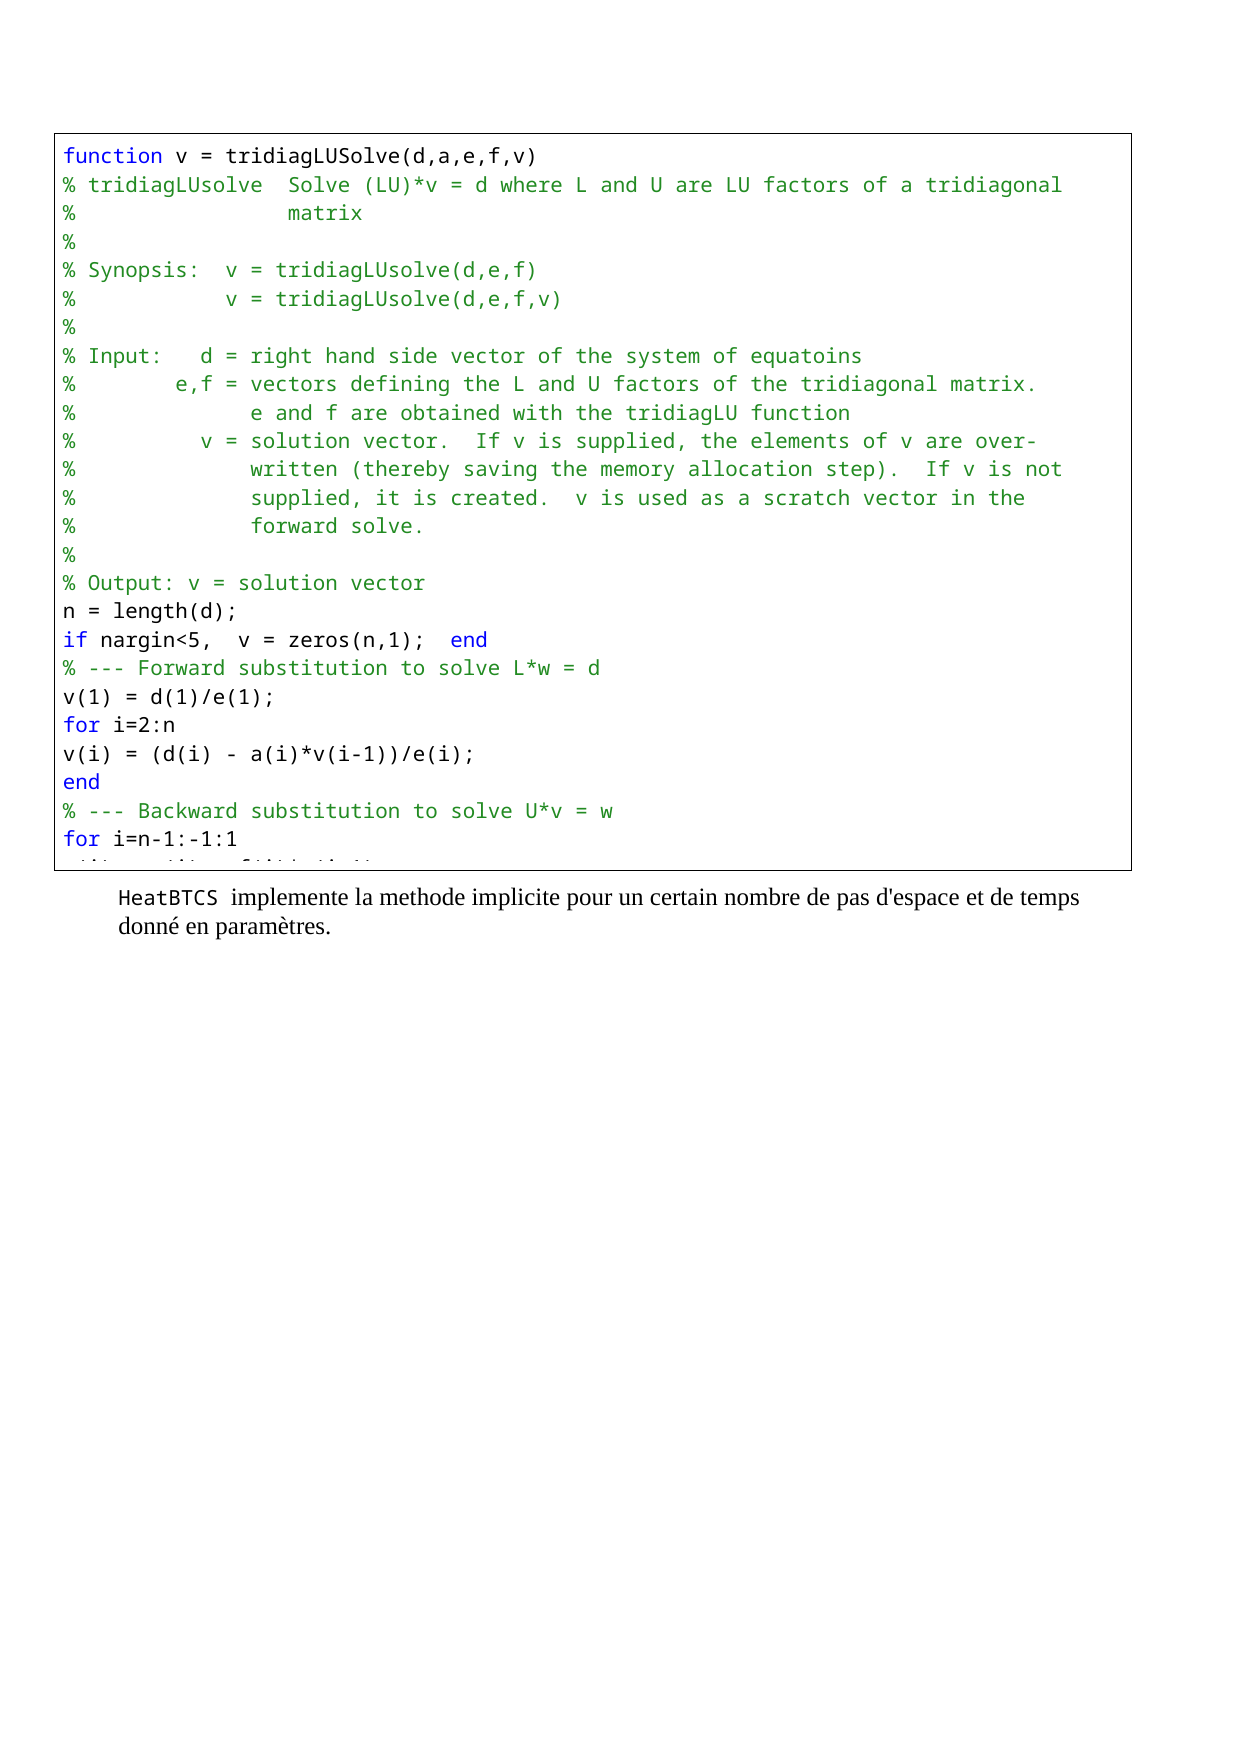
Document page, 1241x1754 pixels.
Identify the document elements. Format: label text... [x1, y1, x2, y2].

text % supplied, it is created. v is used as a scratch vector in the [63, 483, 1123, 511]
text if nargin<5, v = zeros(n,1); end [63, 625, 1123, 653]
text % [63, 540, 1123, 568]
text % Output: v = solution vector [63, 568, 1123, 597]
text % Input: d = right hand side vector of the system of equatoins [63, 341, 1123, 369]
text function v = tridiagLUSolve(d,a,e,f,v) [63, 142, 1123, 170]
text v(1) = d(1)/e(1); [63, 682, 1123, 710]
text % tridiagLUsolve Solve (LU)*v = d where L and U are LU factors of a tridiagonal [63, 170, 1123, 198]
text v(i) = (d(i) - a(i)*v(i-1))/e(i); [63, 739, 1123, 767]
text % --- Forward substitution to solve L*w = d [63, 653, 1123, 682]
text % matrix [63, 198, 1123, 227]
text for i=n-1:-1:1 [63, 824, 1123, 853]
text v(i) = v(i) - f(i)*v(i+1); [63, 853, 1123, 861]
text % [63, 312, 1123, 341]
text % written (thereby saving the memory allocation step). If v is not [63, 454, 1123, 483]
text % v = solution vector. If v is supplied, the elements of v are over- [63, 426, 1123, 454]
text % --- Backward substitution to solve U*v = w [63, 796, 1123, 824]
text n = length(d); [63, 597, 1123, 625]
text % v = tridiagLUsolve(d,e,f,v) [63, 284, 1123, 312]
text HeatBTCS implemente la methode implicite pour un certain nombre de pas d'espace et de temps donné en paramètres. [118, 118, 1122, 133]
text HeatBTCS implemente la methode implicite pour un certain nombre de pas d'espace et de temps donné en paramètres. [55, 134, 1131, 870]
text % e and f are obtained with the tridiagLU function [63, 398, 1123, 426]
text % [63, 227, 1123, 255]
text end [63, 767, 1123, 796]
text % forward solve. [63, 511, 1123, 540]
text % Synopsis: v = tridiagLUsolve(d,e,f) [63, 255, 1123, 284]
text HeatBTCS implemente la methode implicite pour un certain nombre de pas d'espace et de temps donné en paramètres. [118, 871, 1122, 940]
text % e,f = vectors defining the L and U factors of the tridiagonal matrix. [63, 369, 1123, 398]
text for i=2:n [63, 710, 1123, 739]
